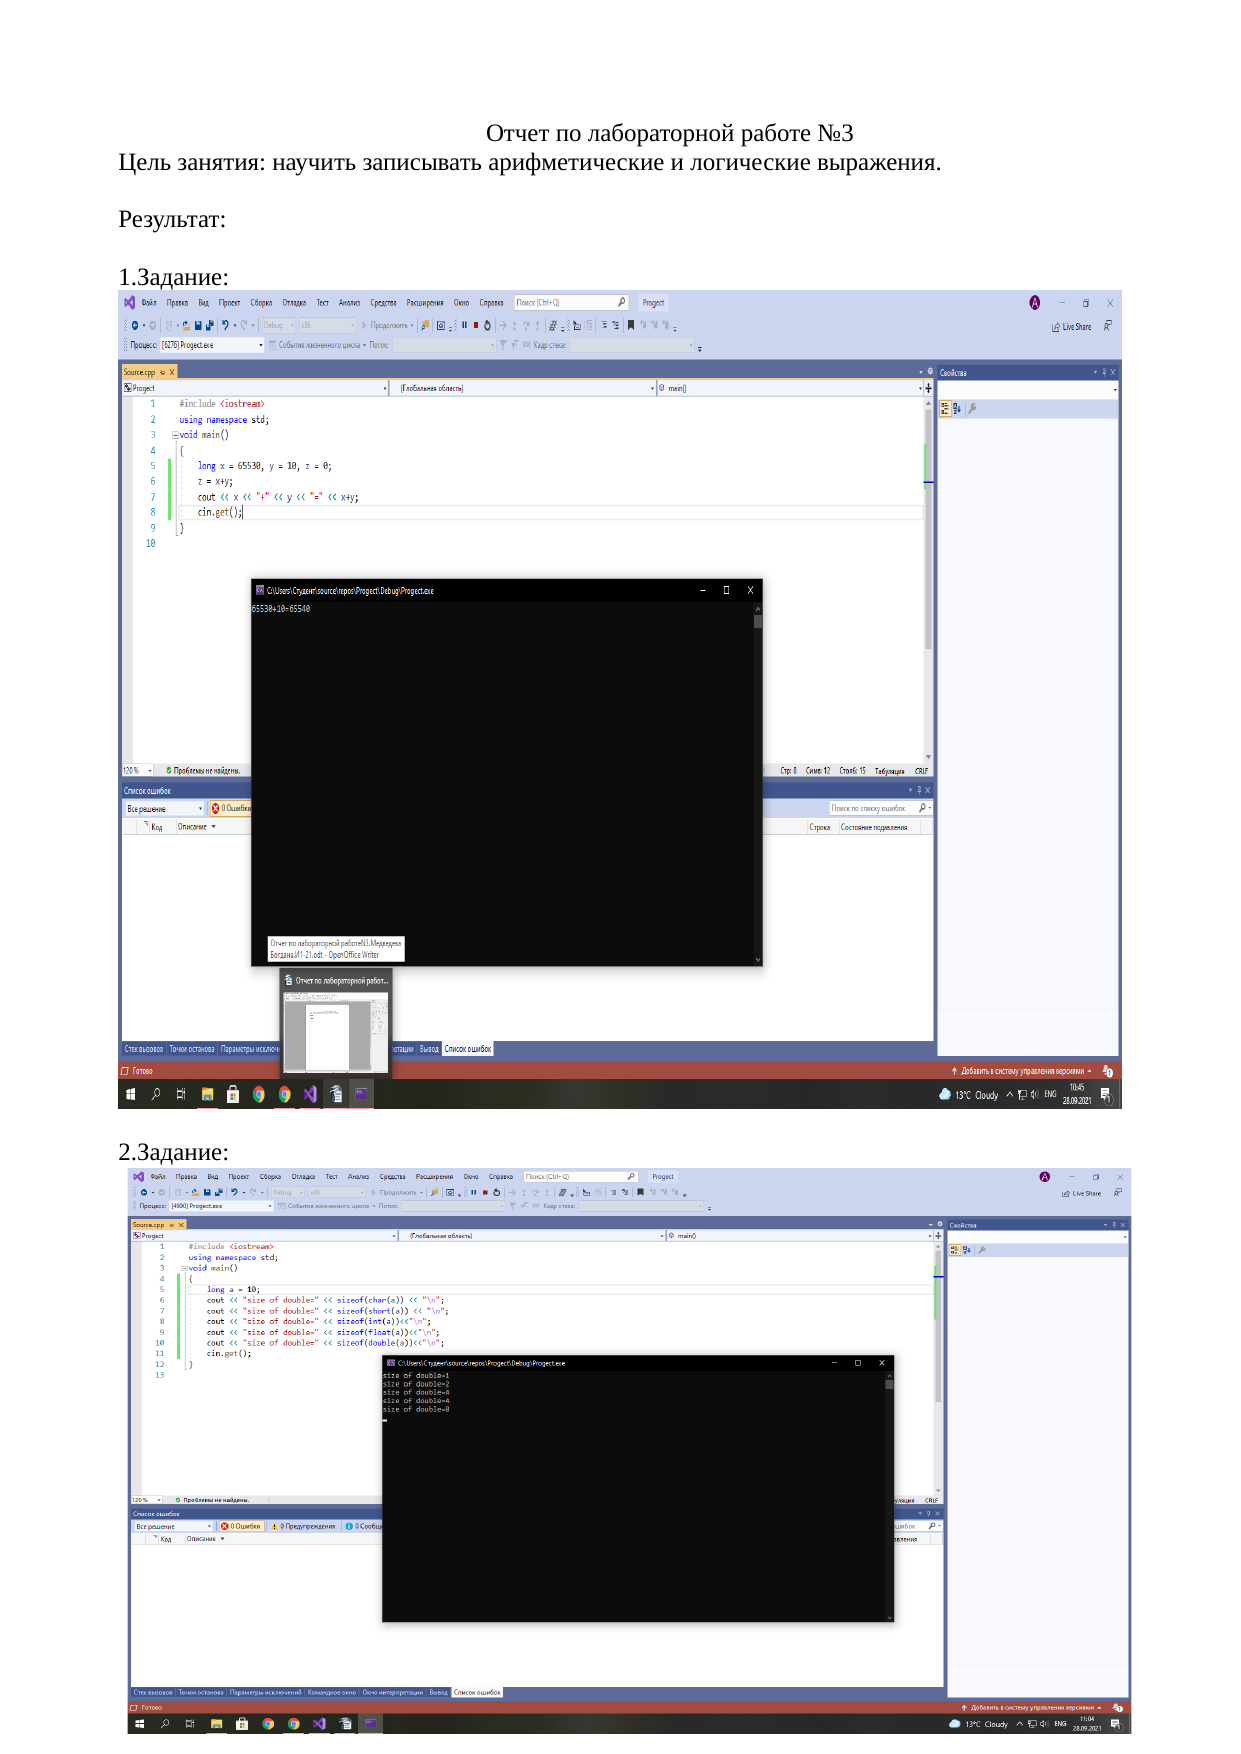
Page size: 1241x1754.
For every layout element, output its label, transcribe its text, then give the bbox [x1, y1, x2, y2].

text 2.Задание: [118, 1137, 1122, 1166]
picture [127, 1168, 1132, 1734]
text Цель занятия: научить записывать арифметические и логические выражения. [118, 147, 1122, 176]
text 1.Задание: [118, 262, 1122, 290]
picture [118, 290, 1122, 1109]
text Результат: [118, 204, 1122, 233]
text Отчет по лабораторной работе №3 [118, 118, 1122, 147]
